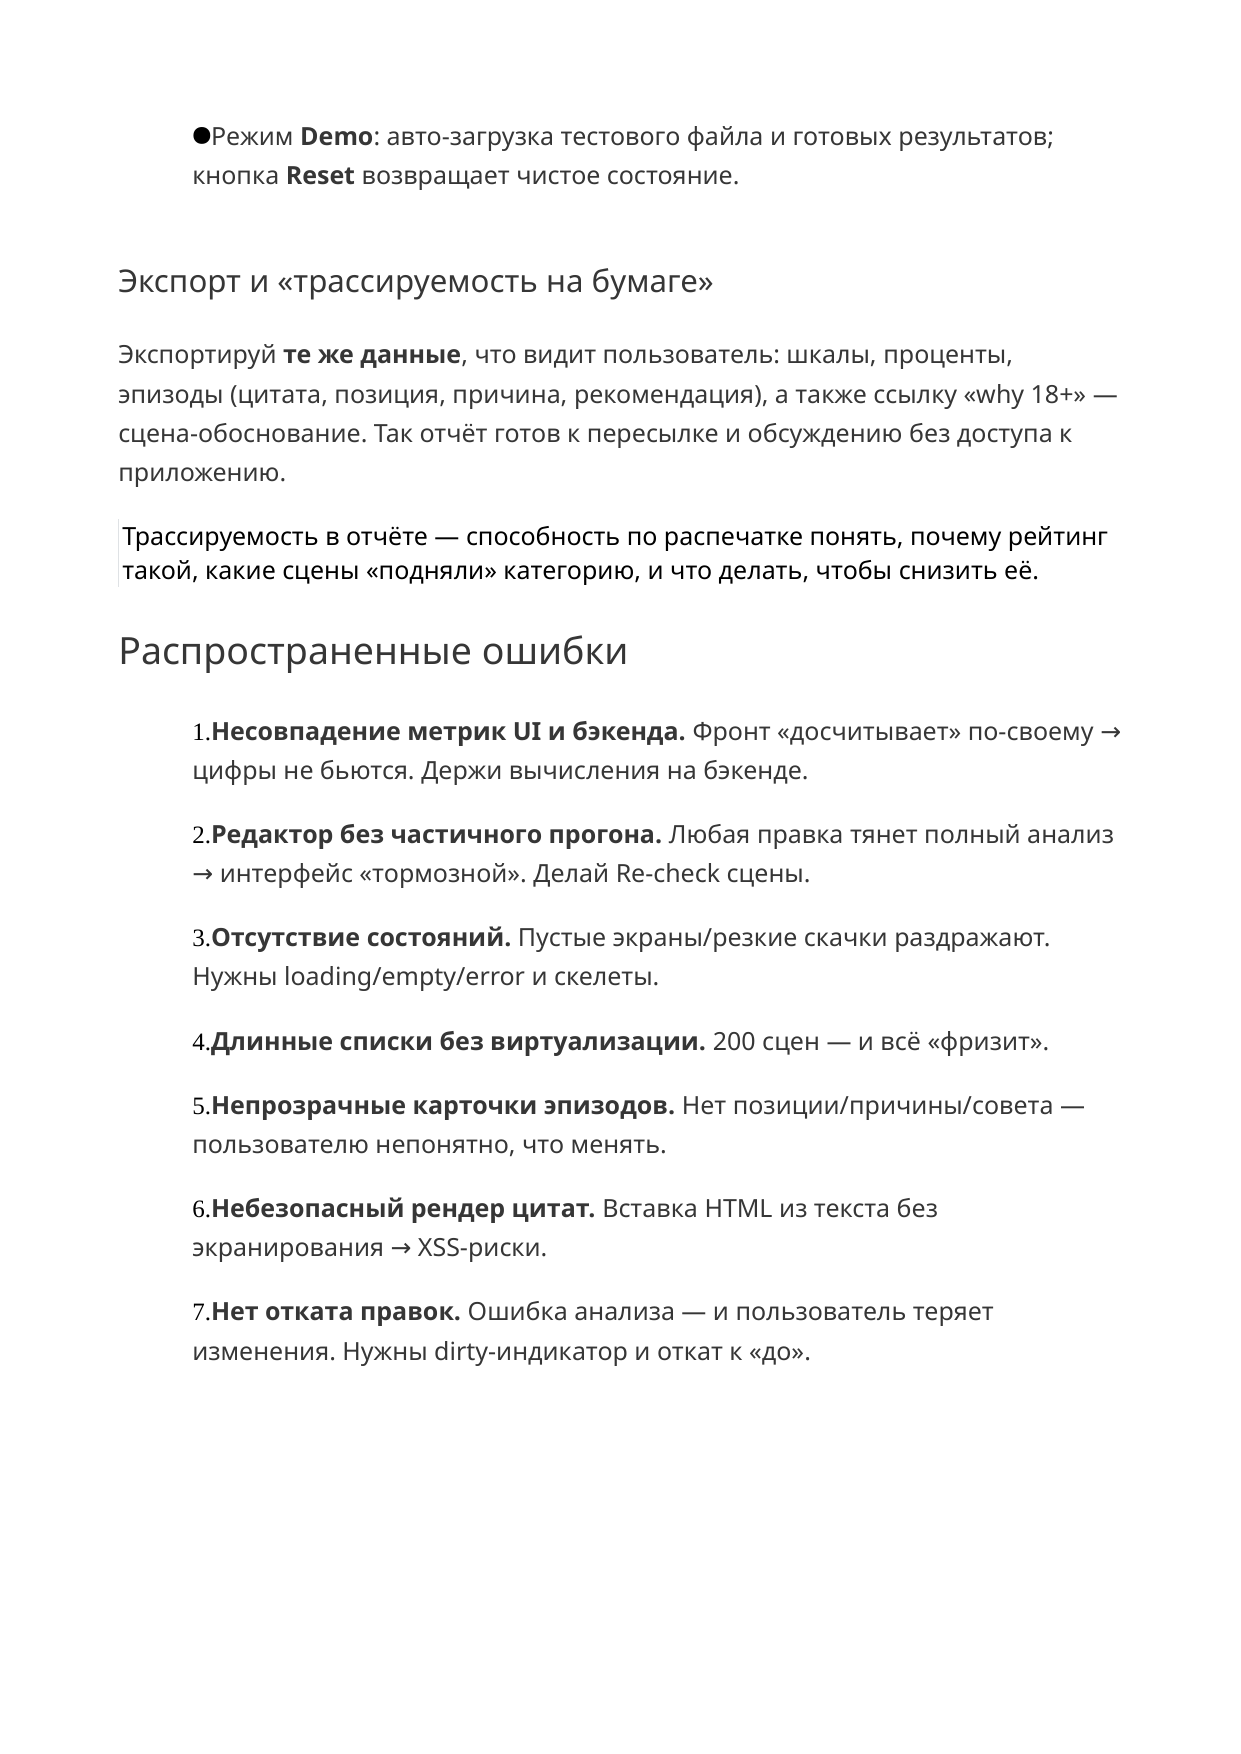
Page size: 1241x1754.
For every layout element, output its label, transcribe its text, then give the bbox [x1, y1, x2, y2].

list Непрозрачные карточки эпизодов. Нет позиции/причины/совета — пользователю непонятно, что менять. [118, 1087, 1122, 1161]
subtitle Экспорт и «трассируемость на бумаге» [118, 259, 1122, 302]
list Нет отката правок. Ошибка анализа — и пользователь теряет изменения. Нужны dirty-индикатор и откат к «до». [118, 1294, 1122, 1367]
list Редактор без частичного прогона. Любая правка тянет полный анализ → интерфейс «тормозной». Делай Re-check сцены. [118, 817, 1122, 890]
list Небезопасный рендер цитат. Вставка HTML из текста без экранирования → XSS-риски. [118, 1191, 1122, 1264]
text Трассируемость в отчёте — способность по распечатке понять, почему рейтинг такой, какие сцены «подняли» категорию, и что делать, чтобы снизить её. [119, 519, 1122, 587]
list Длинные списки без виртуализации. 200 сцен — и всё «фризит». [118, 1023, 1122, 1057]
list Несовпадение метрик UI и бэкенда. Фронт «досчитывает» по-своему → цифры не бьются. Держи вычисления на бэкенде. [118, 713, 1122, 786]
list Режим Demo: авто-загрузка тестового файла и готовых результатов; кнопка Reset возвращает чистое состояние. [118, 118, 1122, 191]
list Отсутствие состояний. Пустые экраны/резкие скачки раздражают. Нужны loading/empty/error и скелеты. [118, 920, 1122, 993]
subtitle Распространенные ошибки [118, 624, 1122, 676]
text Экспортируй те же данные, что видит пользователь: шкалы, проценты, эпизоды (цитата, позиция, причина, рекомендация), а также ссылку «why 18+» — сцена-обоснование. Так отчёт готов к пересылке и обсуждению без доступа к приложению. [118, 337, 1122, 489]
